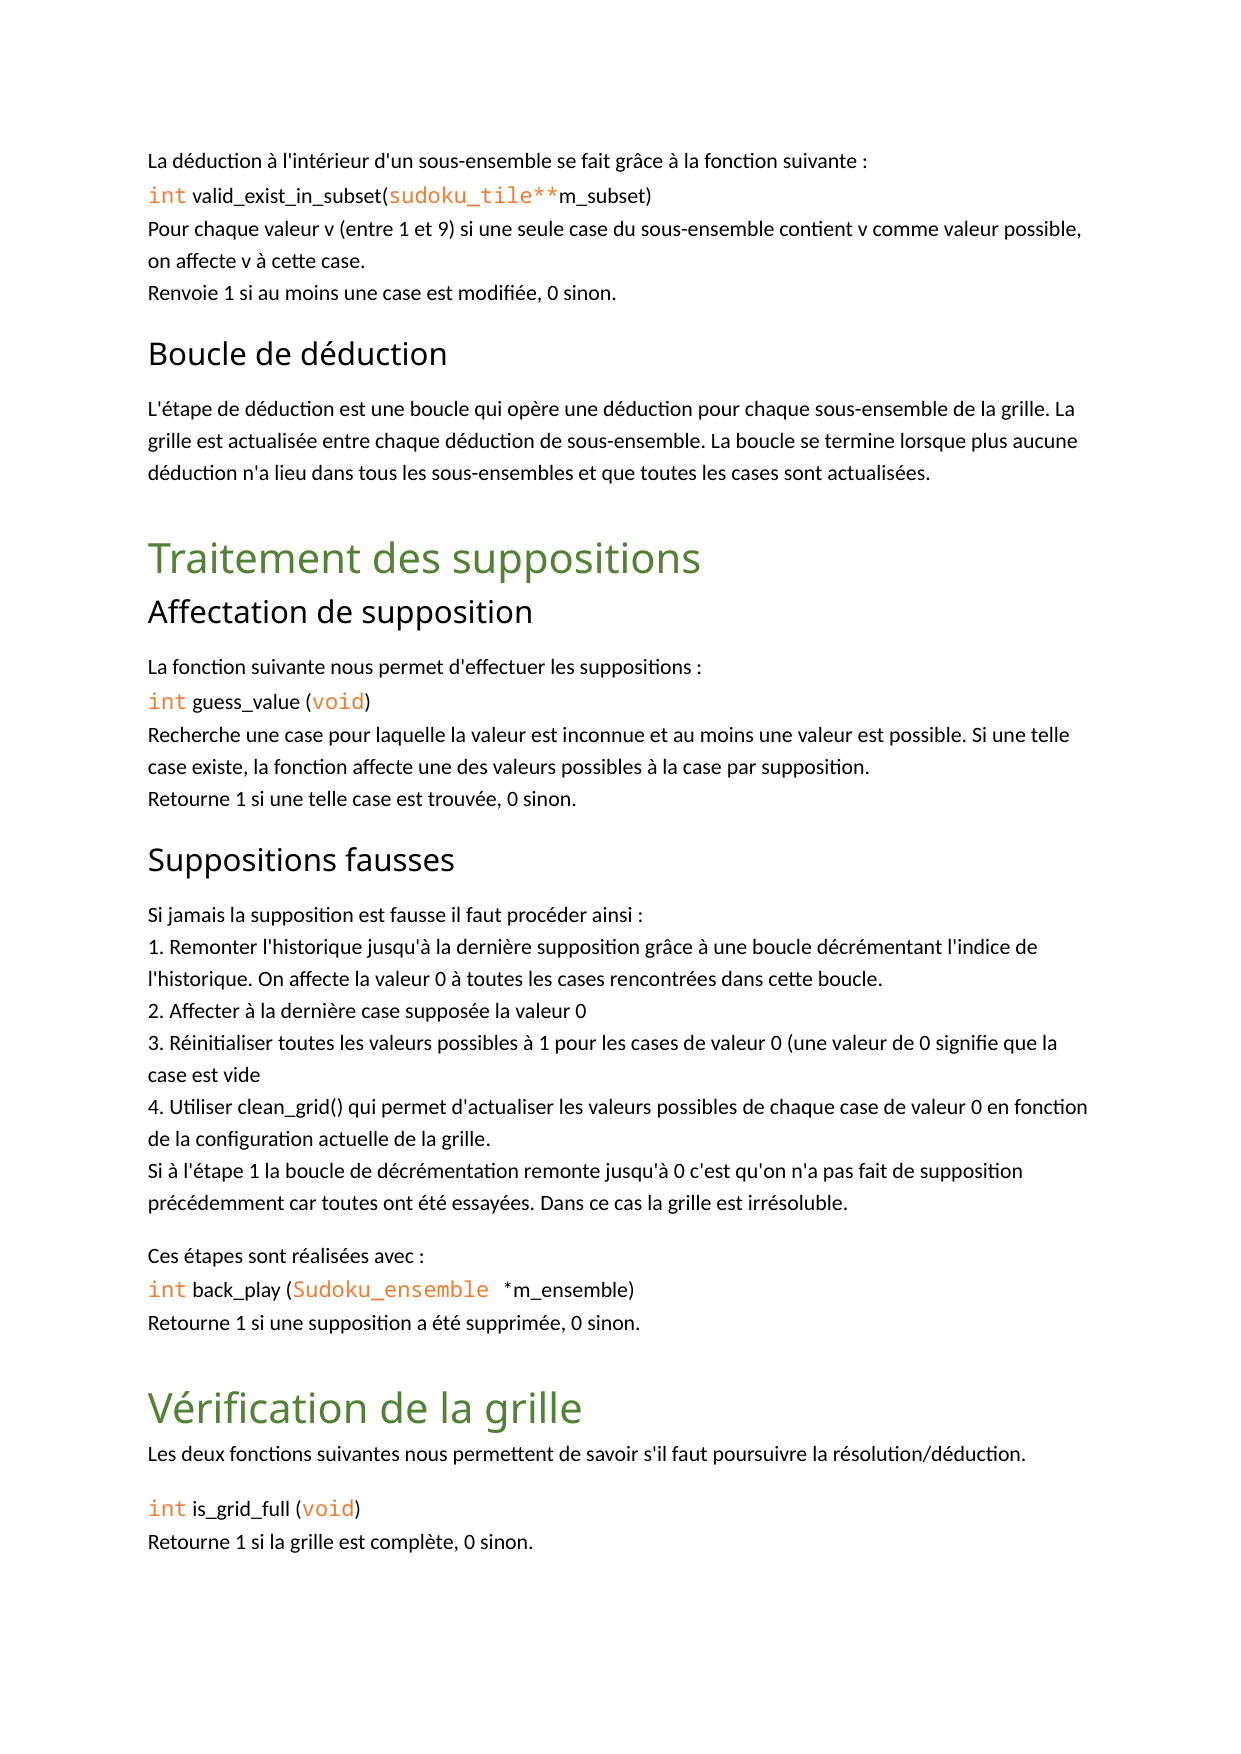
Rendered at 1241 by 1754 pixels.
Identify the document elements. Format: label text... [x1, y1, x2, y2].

text Si jamais la supposition est fausse il faut procéder ainsi : 1. Remonter l'historique jusqu'à la dernière supposition grâce à une boucle décrémentant l'indice de l'historique. On affecte la valeur 0 à toutes les cases rencontrées dans cette boucle. 2. Affecter à la dernière case supposée la valeur 0 3. Réinitialiser toutes les valeurs possibles à 1 pour les cases de valeur 0 (une valeur de 0 signifie que la case est vide 4. Utiliser clean_grid() qui permet d'actualiser les valeurs possibles de chaque case de valeur 0 en fonction de la configuration actuelle de la grille. Si à l'étape 1 la boucle de décrémentation remonte jusqu'à 0 c'est qu'on n'a pas fait de supposition précédemment car toutes ont été essayées. Dans ce cas la grille est irrésoluble. [148, 901, 1093, 1216]
subtitle Vérification de la grille [148, 1379, 1093, 1436]
text Les deux fonctions suivantes nous permettent de savoir s'il faut poursuivre la résolution/déduction. [148, 1440, 1093, 1467]
text L'étape de déduction est une boucle qui opère une déduction pour chaque sous-ensemble de la grille. La grille est actualisée entre chaque déduction de sous-ensemble. La boucle se termine lorsque plus aucune déduction n'a lieu dans tous les sous-ensembles et que toutes les cases sont actualisées. [148, 396, 1093, 486]
text La fonction suivante nous permet d'effectuer les suppositions : int guess_value (void) Recherche une case pour laquelle la valeur est inconnue et au moins une valeur est possible. Si une telle case existe, la fonction affecte une des valeurs possibles à la case par supposition. Retourne 1 si une telle case est trouvée, 0 sinon. [148, 653, 1093, 812]
subtitle Affectation de supposition [148, 590, 1093, 632]
subtitle Traitement des suppositions [148, 529, 1093, 586]
text int is_grid_full (void) Retourne 1 si la grille est complète, 0 sinon. [148, 1493, 1093, 1554]
subtitle Suppositions fausses [148, 838, 1093, 880]
text La déduction à l'intérieur d'un sous-ensemble se fait grâce à la fonction suivante : int valid_exist_in_subset(sudoku_tile**m_subset) Pour chaque valeur v (entre 1 et 9) si une seule case du sous-ensemble contient v comme valeur possible, on affecte v à cette case. Renvoie 1 si au moins une case est modifiée, 0 sinon. [148, 148, 1093, 306]
text Ces étapes sont réalisées avec : int back_play (Sudoku_ensemble *m_ensemble) Retourne 1 si une supposition a été supprimée, 0 sinon. [148, 1242, 1093, 1336]
subtitle Boucle de déduction [148, 332, 1093, 375]
